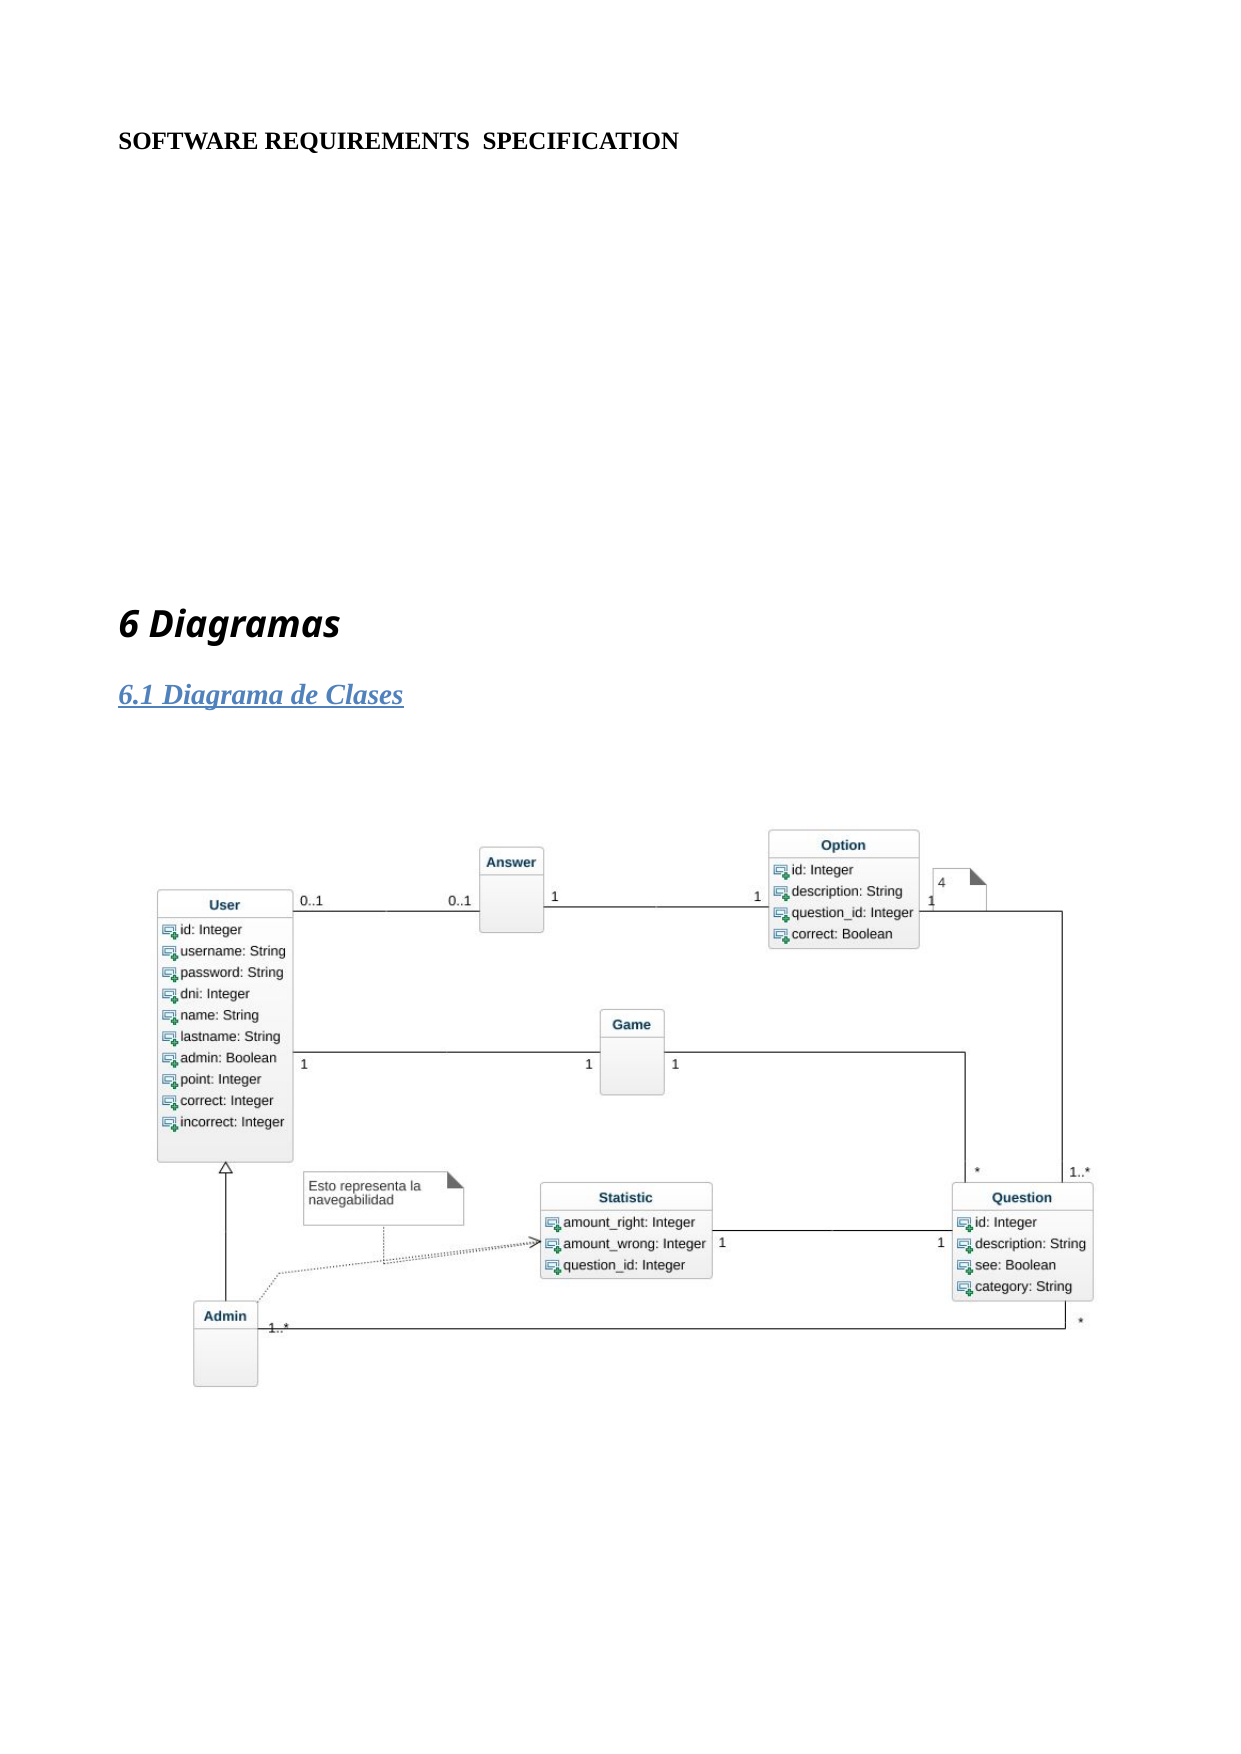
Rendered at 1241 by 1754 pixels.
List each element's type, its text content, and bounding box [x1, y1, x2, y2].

text 6.1 Diagrama de Clases [118, 677, 1122, 711]
text 6 Diagramas [118, 597, 1122, 648]
picture [126, 774, 1130, 1418]
